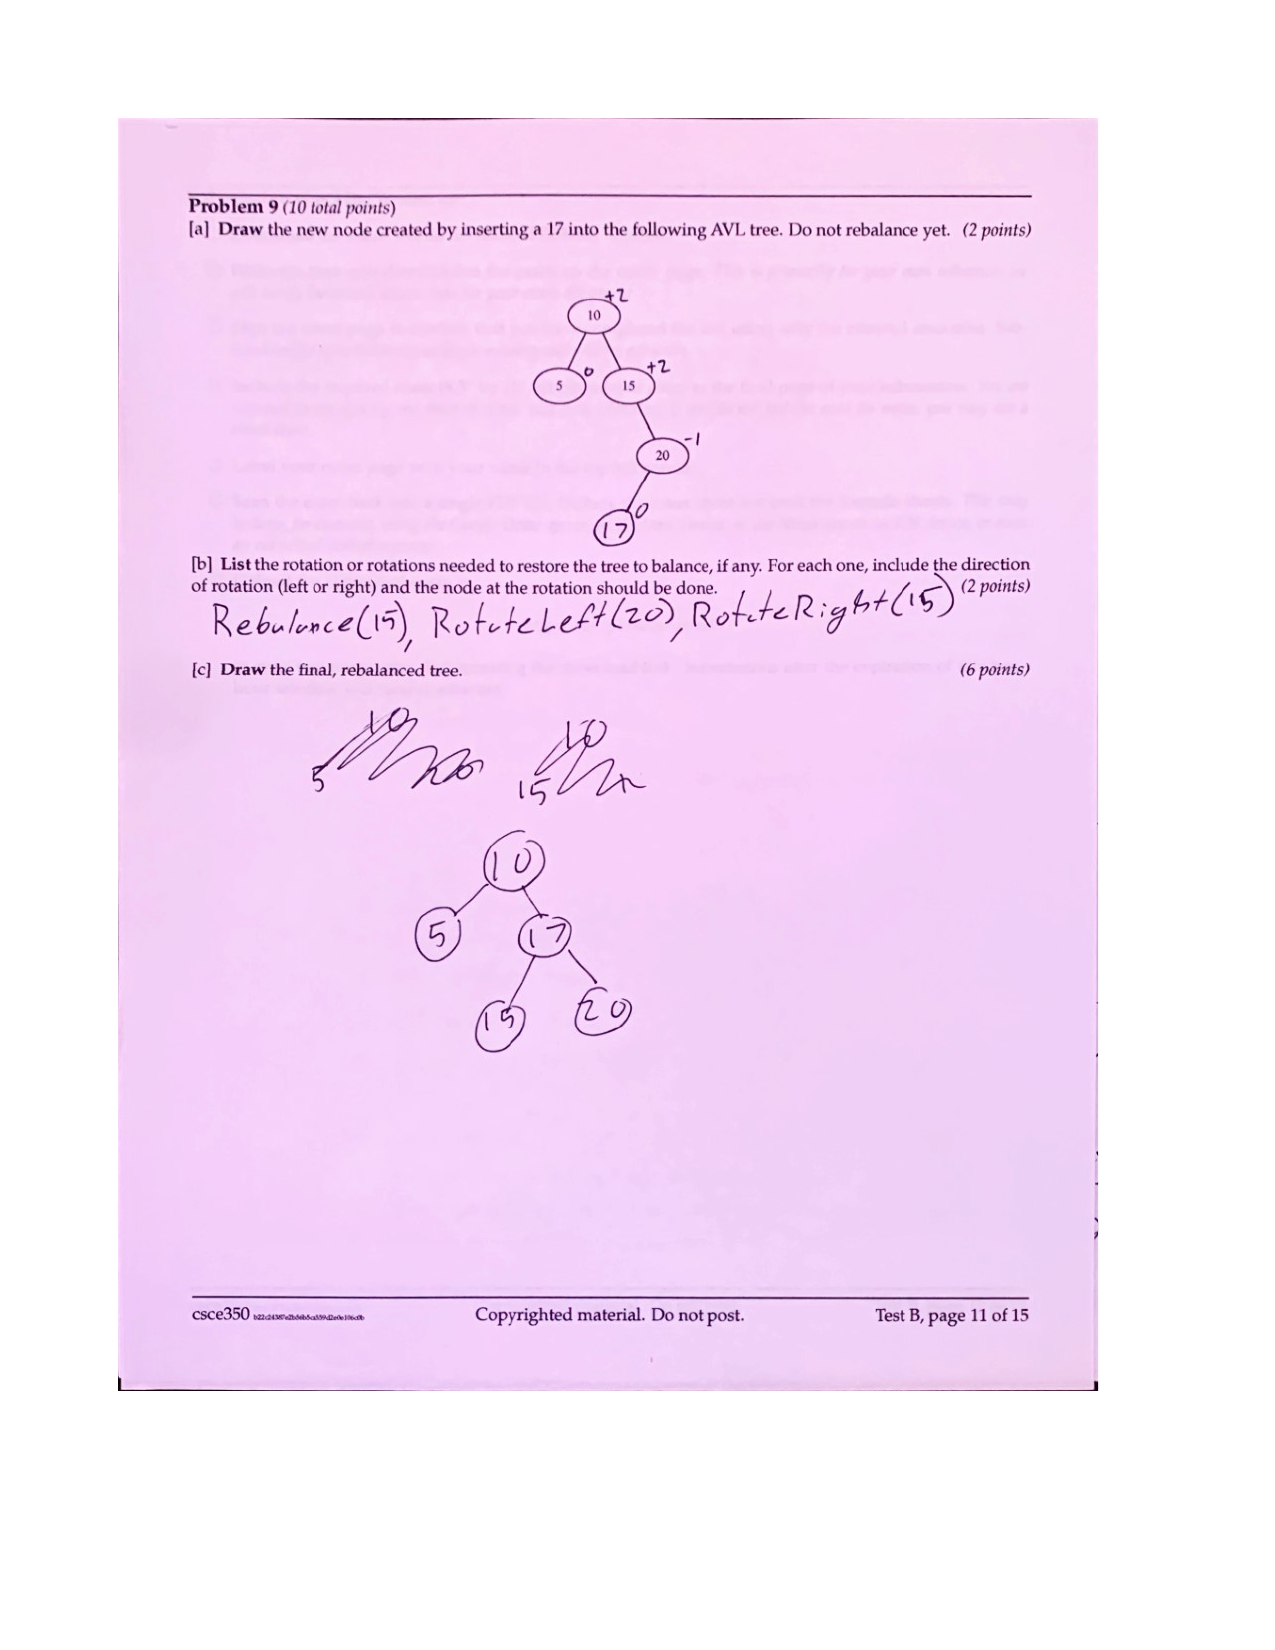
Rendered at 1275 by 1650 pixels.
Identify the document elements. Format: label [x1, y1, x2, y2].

picture [118, 118, 1099, 1391]
